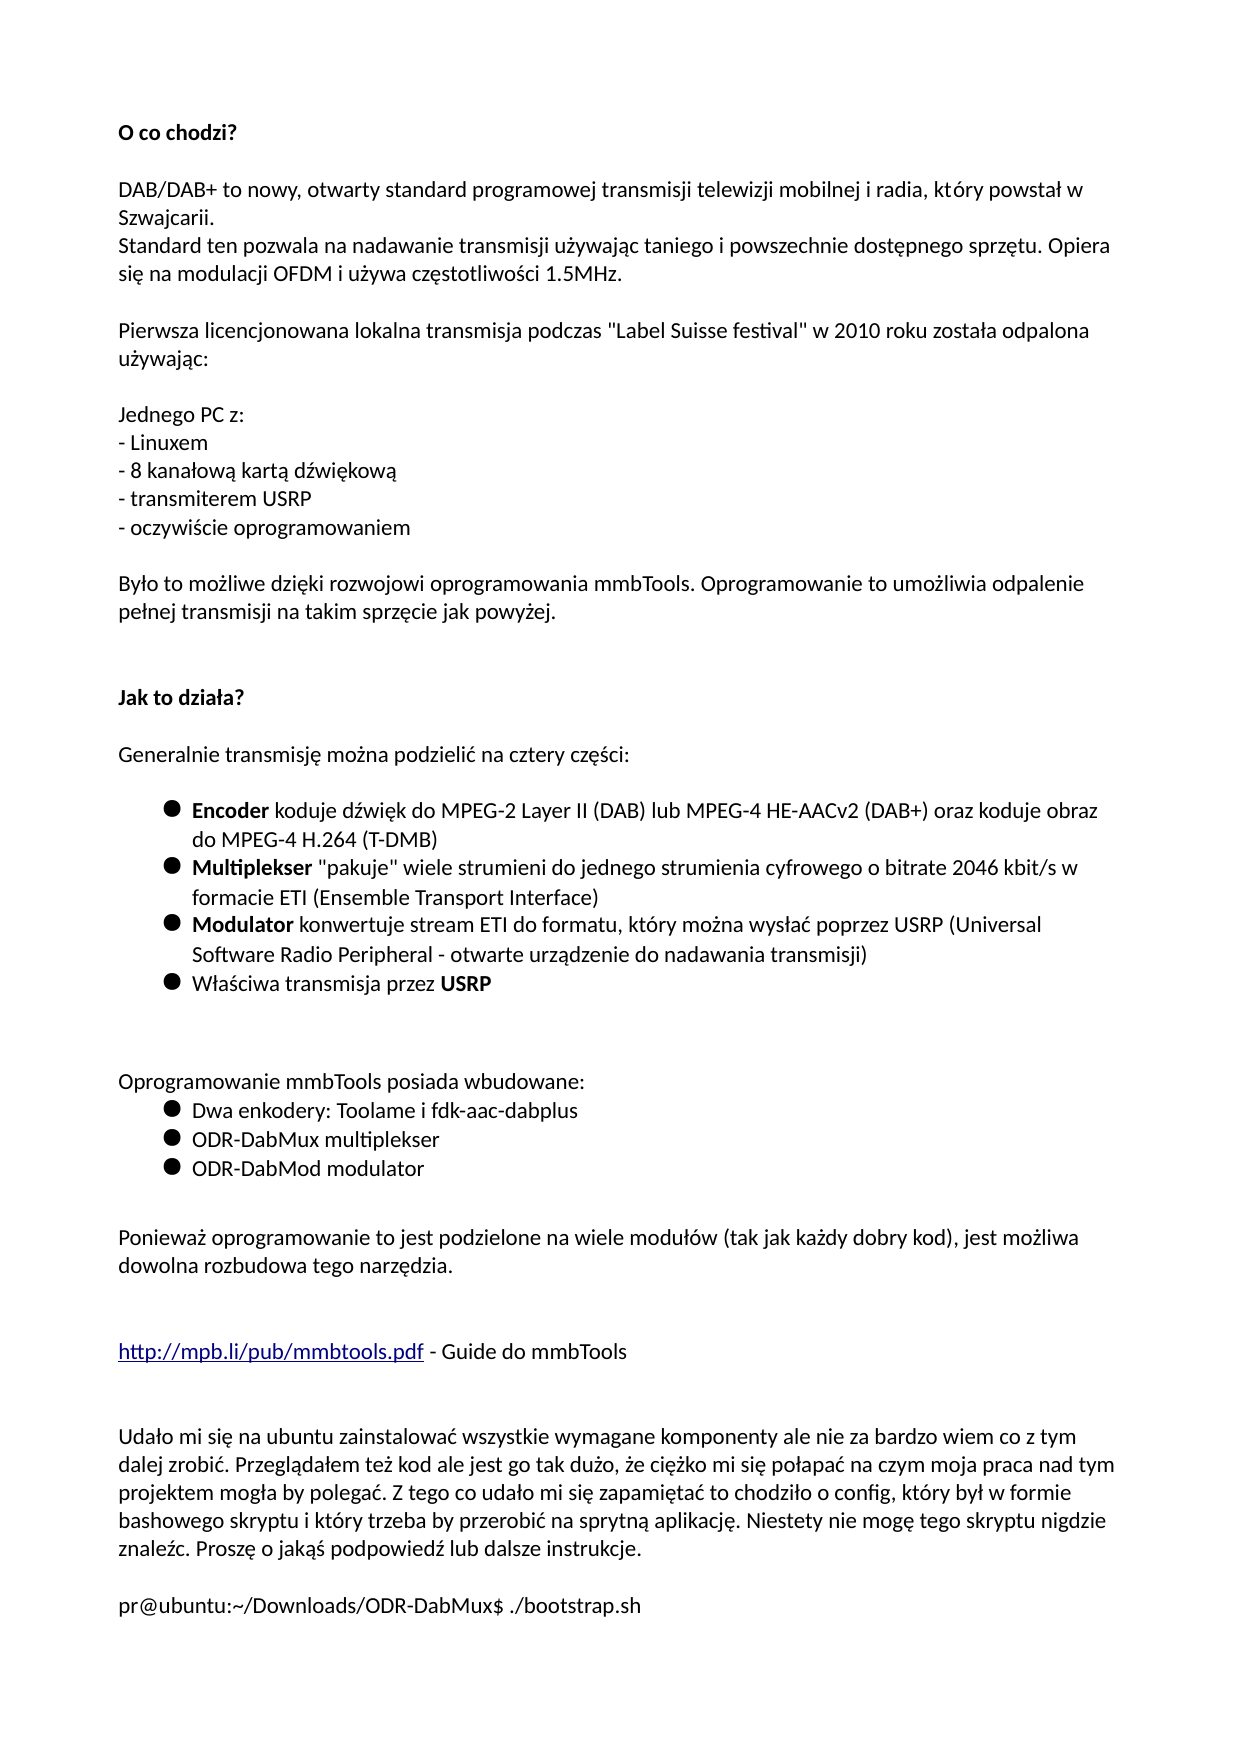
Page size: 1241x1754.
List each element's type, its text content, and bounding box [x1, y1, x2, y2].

text DAB/DAB+ to nowy, otwarty standard programowej transmisji telewizji mobilnej i radia, który powstał w Szwajcarii. [118, 175, 1122, 231]
text - transmiterem USRP [118, 484, 1122, 513]
list Encoder koduje dźwięk do MPEG-2 Layer II (DAB) lub MPEG-4 HE-AACv2 (DAB+) oraz koduje obraz do MPEG-4 H.264 (T-DMB) [162, 796, 1122, 853]
text Standard ten pozwala na nadawanie transmisji używając taniego i powszechnie dostępnego sprzętu. Opiera się na modulacji OFDM i używa częstotliwości 1.5MHz. [118, 231, 1122, 287]
text O co chodzi? [118, 118, 1122, 146]
text Oprogramowanie mmbTools posiada wbudowane: [118, 1067, 1122, 1095]
text Jednego PC z: [118, 401, 1122, 428]
text Jak to działa? [118, 683, 1122, 711]
text Pierwsza licencjonowana lokalna transmisja podczas "Label Suisse festival" w 2010 roku została odpalona używając: [118, 316, 1122, 372]
text - 8 kanałową kartą dźwiękową [118, 457, 1122, 484]
text - Linuxem [118, 428, 1122, 457]
text http://mpb.li/pub/mmbtools.pdf - Guide do mmbTools [118, 1337, 1122, 1365]
list ODR-DabMux multiplekser [162, 1124, 1122, 1153]
text Było to możliwe dzięki rozwojowi oprogramowania mmbTools. Oprogramowanie to umożliwia odpalenie pełnej transmisji na takim sprzęcie jak powyżej. [118, 569, 1122, 625]
text Ponieważ oprogramowanie to jest podzielone na wiele modułów (tak jak każdy dobry kod), jest możliwa dowolna rozbudowa tego narzędzia. [118, 1223, 1122, 1279]
text Udało mi się na ubuntu zainstalować wszystkie wymagane komponenty ale nie za bardzo wiem co z tym dalej zrobić. Przeglądałem też kod ale jest go tak dużo, że ciężko mi się połapać na czym moja praca nad tym projektem mogła by polegać. Z tego co udało mi się zapamiętać to chodziło o config, który był w formie bashowego skryptu i który trzeba by przerobić na sprytną aplikację. Niestety nie mogę tego skryptu nigdzie znaleźc. Proszę o jakąś podpowiedź lub dalsze instrukcje. [118, 1422, 1122, 1562]
text - oczywiście oprogramowaniem [118, 513, 1122, 541]
text pr@ubuntu:~/Downloads/ODR-DabMux$ ./bootstrap.sh [118, 1591, 1122, 1619]
list Multiplekser "pakuje" wiele strumieni do jednego strumienia cyfrowego o bitrate 2046 kbit/s w formacie ETI (Ensemble Transport Interface) [162, 853, 1122, 911]
list Dwa enkodery: Toolame i fdk-aac-dabplus [162, 1095, 1122, 1124]
text Generalnie transmisję można podzielić na cztery części: [118, 740, 1122, 768]
list ODR-DabMod modulator [162, 1153, 1122, 1182]
list Właściwa transmisja przez USRP [162, 968, 1122, 997]
list Modulator konwertuje stream ETI do formatu, który można wysłać poprzez USRP (Universal Software Radio Peripheral - otwarte urządzenie do nadawania transmisji) [162, 911, 1122, 968]
